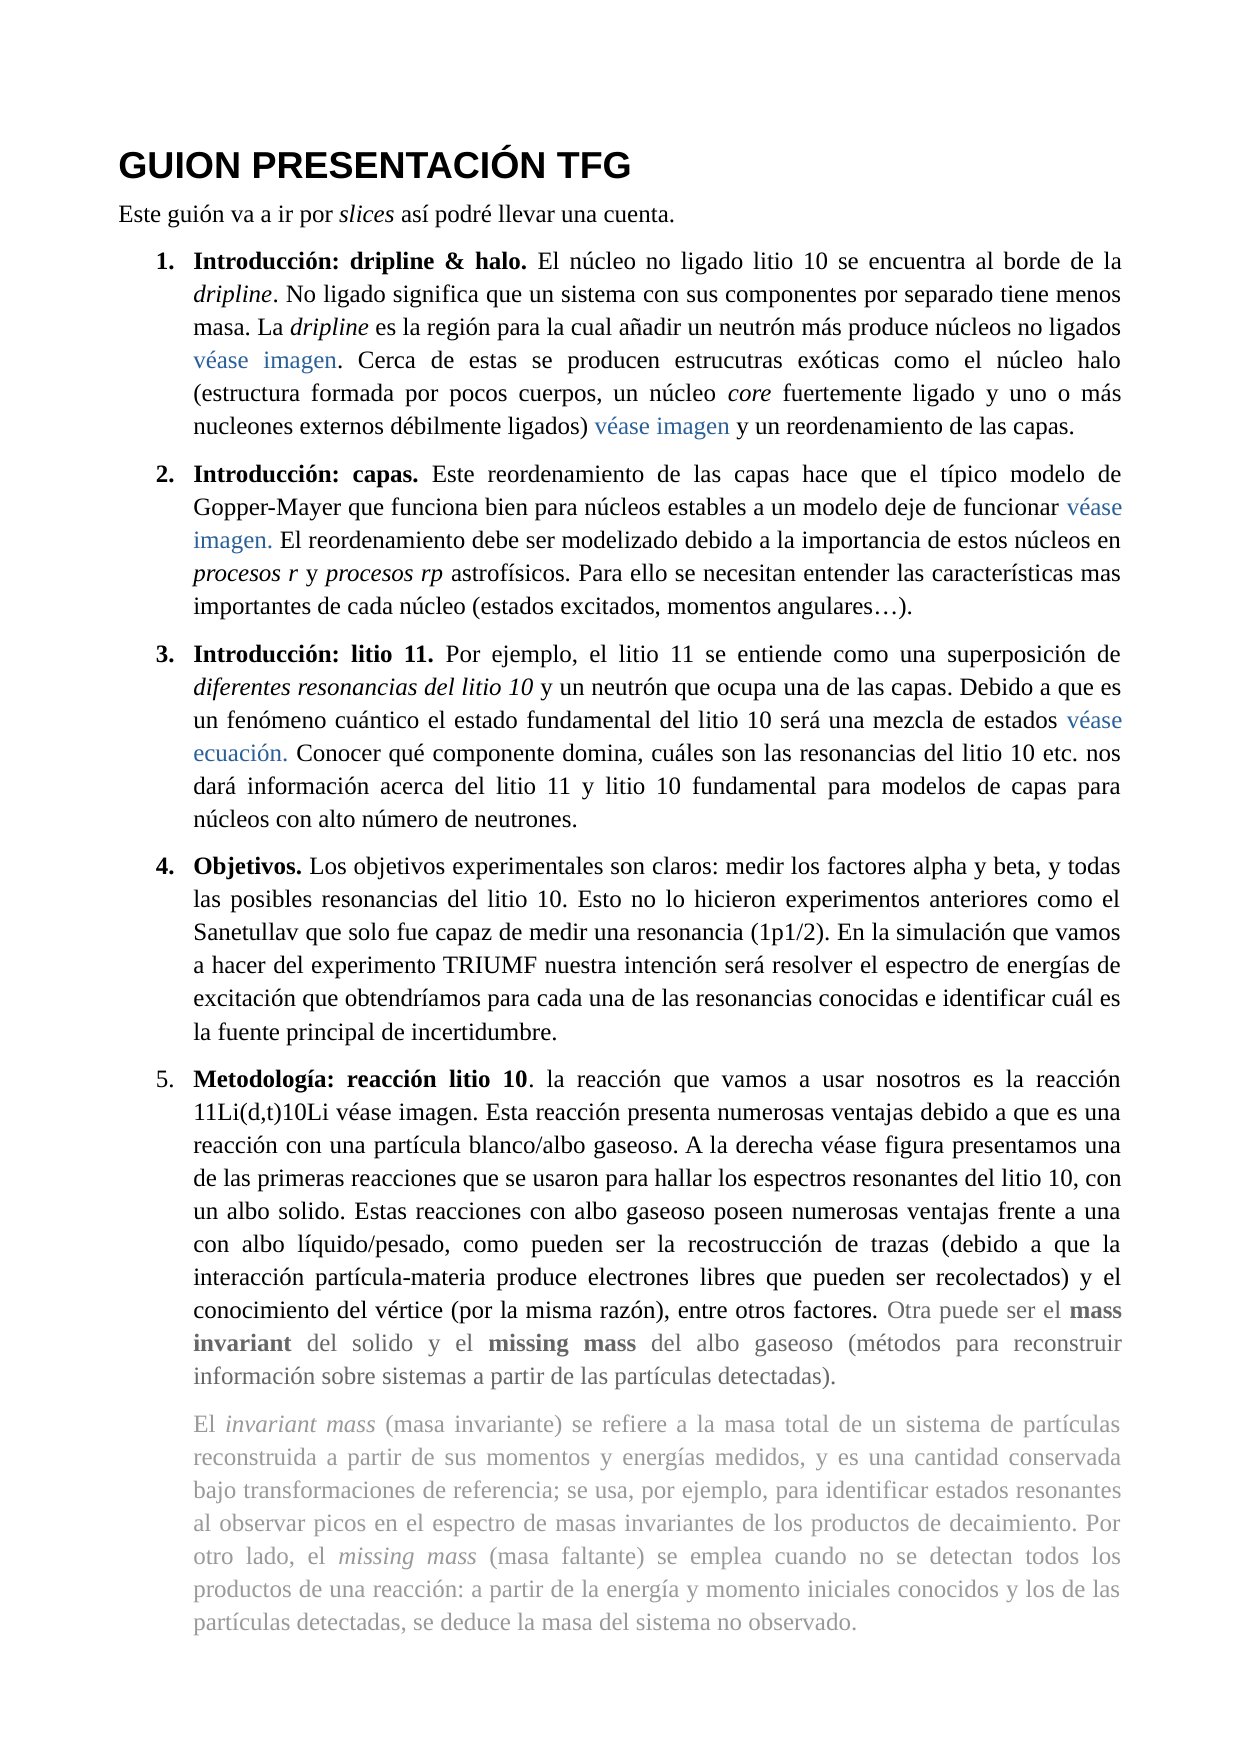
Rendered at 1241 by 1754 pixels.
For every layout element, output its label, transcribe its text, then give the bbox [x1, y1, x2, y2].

list Metodología: reacción litio 10. la reacción que vamos a usar nosotros es la reacción 11Li(d,t)10Li véase imagen. Esta reacción presenta numerosas ventajas debido a que es una reacción con una partícula blanco/albo gaseoso. A la derecha véase figura presentamos una de las primeras reacciones que se usaron para hallar los espectros resonantes del litio 10, con un albo solido. Estas reacciones con albo gaseoso poseen numerosas ventajas frente a una con albo líquido/pesado, como pueden ser la recostrucción de trazas (debido a que la interacción partícula-materia produce electrones libres que pueden ser recolectados) y el conocimiento del vértice (por la misma razón), entre otros factores. Otra puede ser el mass invariant del solido y el missing mass del albo gaseoso (métodos para reconstruir información sobre sistemas a partir de las partículas detectadas). [156, 1064, 1122, 1390]
list Introducción: litio 11. Por ejemplo, el litio 11 se entiende como una superposición de diferentes resonancias del litio 10 y un neutrón que ocupa una de las capas. Debido a que es un fenómeno cuántico el estado fundamental del litio 10 será una mezcla de estados véase ecuación. Conocer qué componente domina, cuáles son las resonancias del litio 10 etc. nos dará información acerca del litio 11 y litio 10 fundamental para modelos de capas para núcleos con alto número de neutrones. [156, 639, 1122, 833]
text Este guión va a ir por slices así podré llevar una cuenta. [118, 199, 1122, 227]
subtitle GUION PRESENTACIÓN TFG [118, 143, 1122, 186]
list Introducción: dripline & halo. El núcleo no ligado litio 10 se encuentra al borde de la dripline. No ligado significa que un sistema con sus componentes por separado tiene menos masa. La dripline es la región para la cual añadir un neutrón más produce núcleos no ligados véase imagen. Cerca de estas se producen estrucutras exóticas como el núcleo halo (estructura formada por pocos cuerpos, un núcleo core fuertemente ligado y uno o más nucleones externos débilmente ligados) véase imagen y un reordenamiento de las capas. [156, 246, 1122, 440]
list El invariant mass (masa invariante) se refiere a la masa total de un sistema de partículas reconstruida a partir de sus momentos y energías medidos, y es una cantidad conservada bajo transformaciones de referencia; se usa, por ejemplo, para identificar estados resonantes al observar picos en el espectro de masas invariantes de los productos de decaimiento. Por otro lado, el missing mass (masa faltante) se emplea cuando no se detectan todos los productos de una reacción: a partir de la energía y momento iniciales conocidos y los de las partículas detectadas, se deduce la masa del sistema no observado. [156, 1409, 1122, 1636]
list Objetivos. Los objetivos experimentales son claros: medir los factores alpha y beta, y todas las posibles resonancias del litio 10. Esto no lo hicieron experimentos anteriores como el Sanetullav que solo fue capaz de medir una resonancia (1p1/2). En la simulación que vamos a hacer del experimento TRIUMF nuestra intención será resolver el espectro de energías de excitación que obtendríamos para cada una de las resonancias conocidas e identificar cuál es la fuente principal de incertidumbre. [156, 851, 1122, 1045]
list Introducción: capas. Este reordenamiento de las capas hace que el típico modelo de Gopper-Mayer que funciona bien para núcleos estables a un modelo deje de funcionar véase imagen. El reordenamiento debe ser modelizado debido a la importancia de estos núcleos en procesos r y procesos rp astrofísicos. Para ello se necesitan entender las características mas importantes de cada núcleo (estados excitados, momentos angulares…). [156, 459, 1122, 620]
